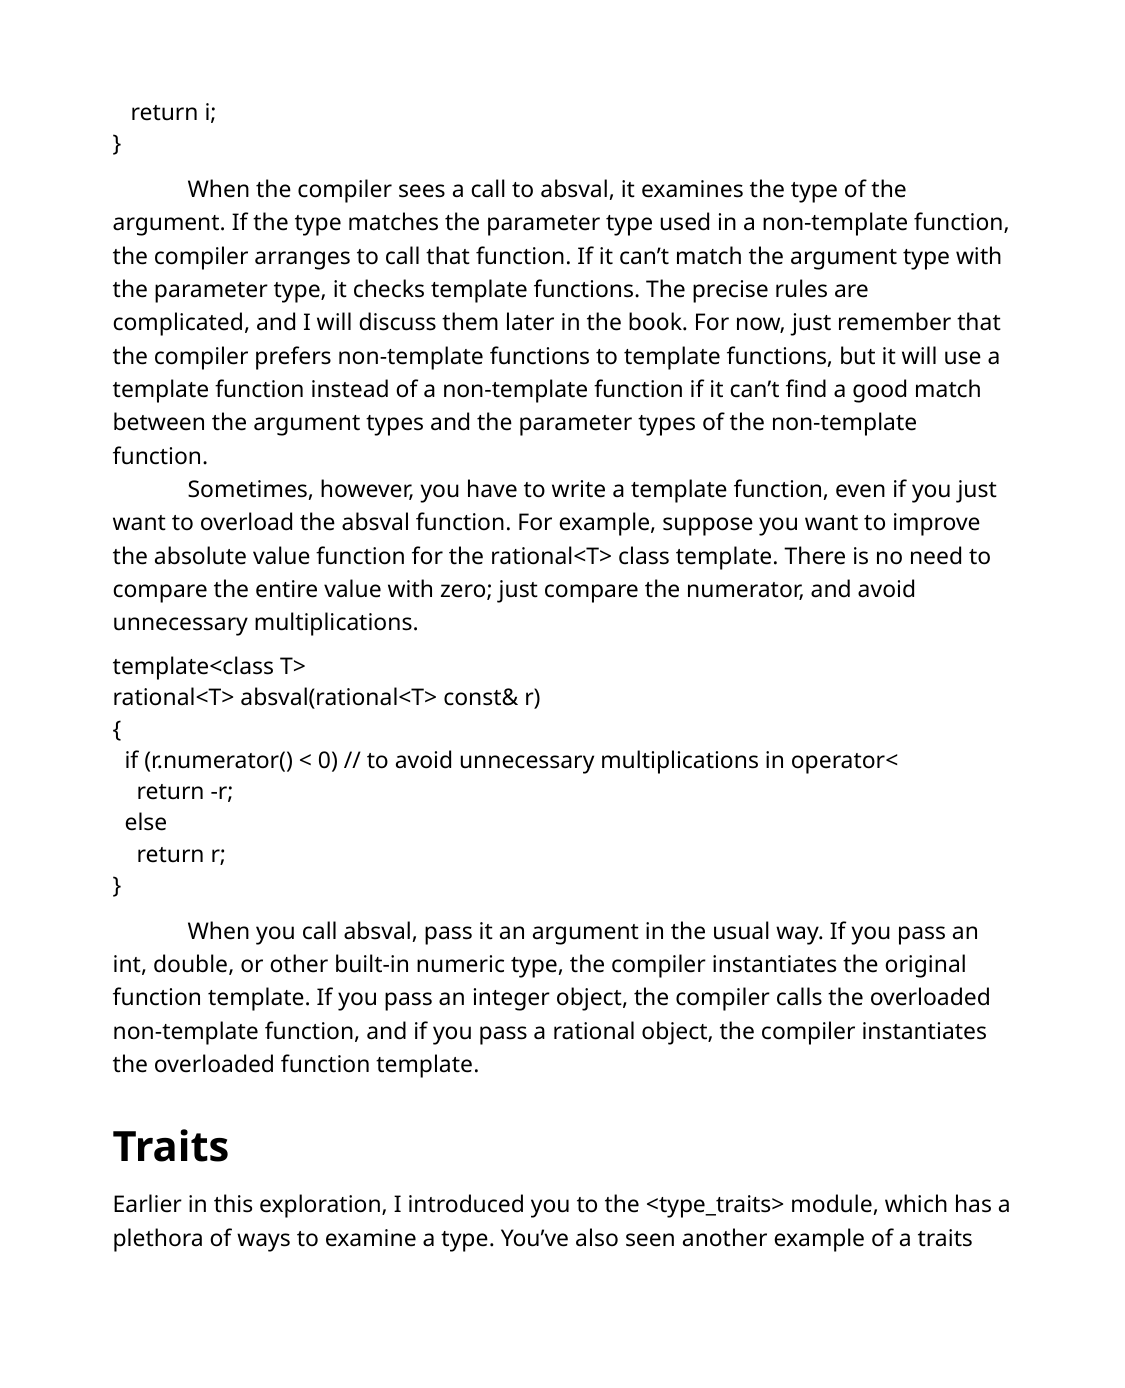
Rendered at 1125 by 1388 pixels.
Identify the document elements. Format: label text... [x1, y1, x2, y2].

text When you call absval, pass it an argument in the usual way. If you pass an int, double, or other built-in numeric type, the compiler instantiates the original function template. If you pass an integer object, the compiler calls the overloaded non-template function, and if you pass a rational object, the compiler instantiates the overloaded function template. [112, 913, 1012, 1079]
text Earlier in this exploration, I introduced you to the <type_traits> module, which has a plethora of ways to examine a type. You’ve also seen another example of a traits [112, 1186, 1012, 1253]
text } [112, 127, 1012, 158]
text return i; [112, 96, 1012, 127]
text When the compiler sees a call to absval, it examines the type of the argument. If the type matches the parameter type used in a non-template function, the compiler arranges to call that function. If it can’t match the argument type with the parameter type, it checks template functions. The precise rules are complicated, and I will discuss them later in the book. For now, just remember that the compiler prefers non-template functions to template functions, but it will use a template function instead of a non-template function if it can’t find a good match between the argument types and the parameter types of the non-template function. [112, 171, 1012, 471]
text Sometimes, however, you have to write a template function, even if you just want to overload the absval function. For example, suppose you want to improve the absolute value function for the rational<T> class template. There is no need to compare the entire value with zero; just compare the numerator, and avoid unnecessary multiplications. [112, 471, 1012, 638]
subtitle Traits [112, 1117, 1012, 1173]
text template<class T> [112, 650, 1012, 681]
text return r; [112, 838, 1012, 869]
text rational<T> absval(rational<T> const& r) [112, 681, 1012, 713]
text { [112, 713, 1012, 744]
text else [112, 806, 1012, 838]
text if (r.numerator() < 0) // to avoid unnecessary multiplications in operator< [112, 744, 1012, 775]
text return -r; [112, 775, 1012, 806]
text } [112, 869, 1012, 900]
